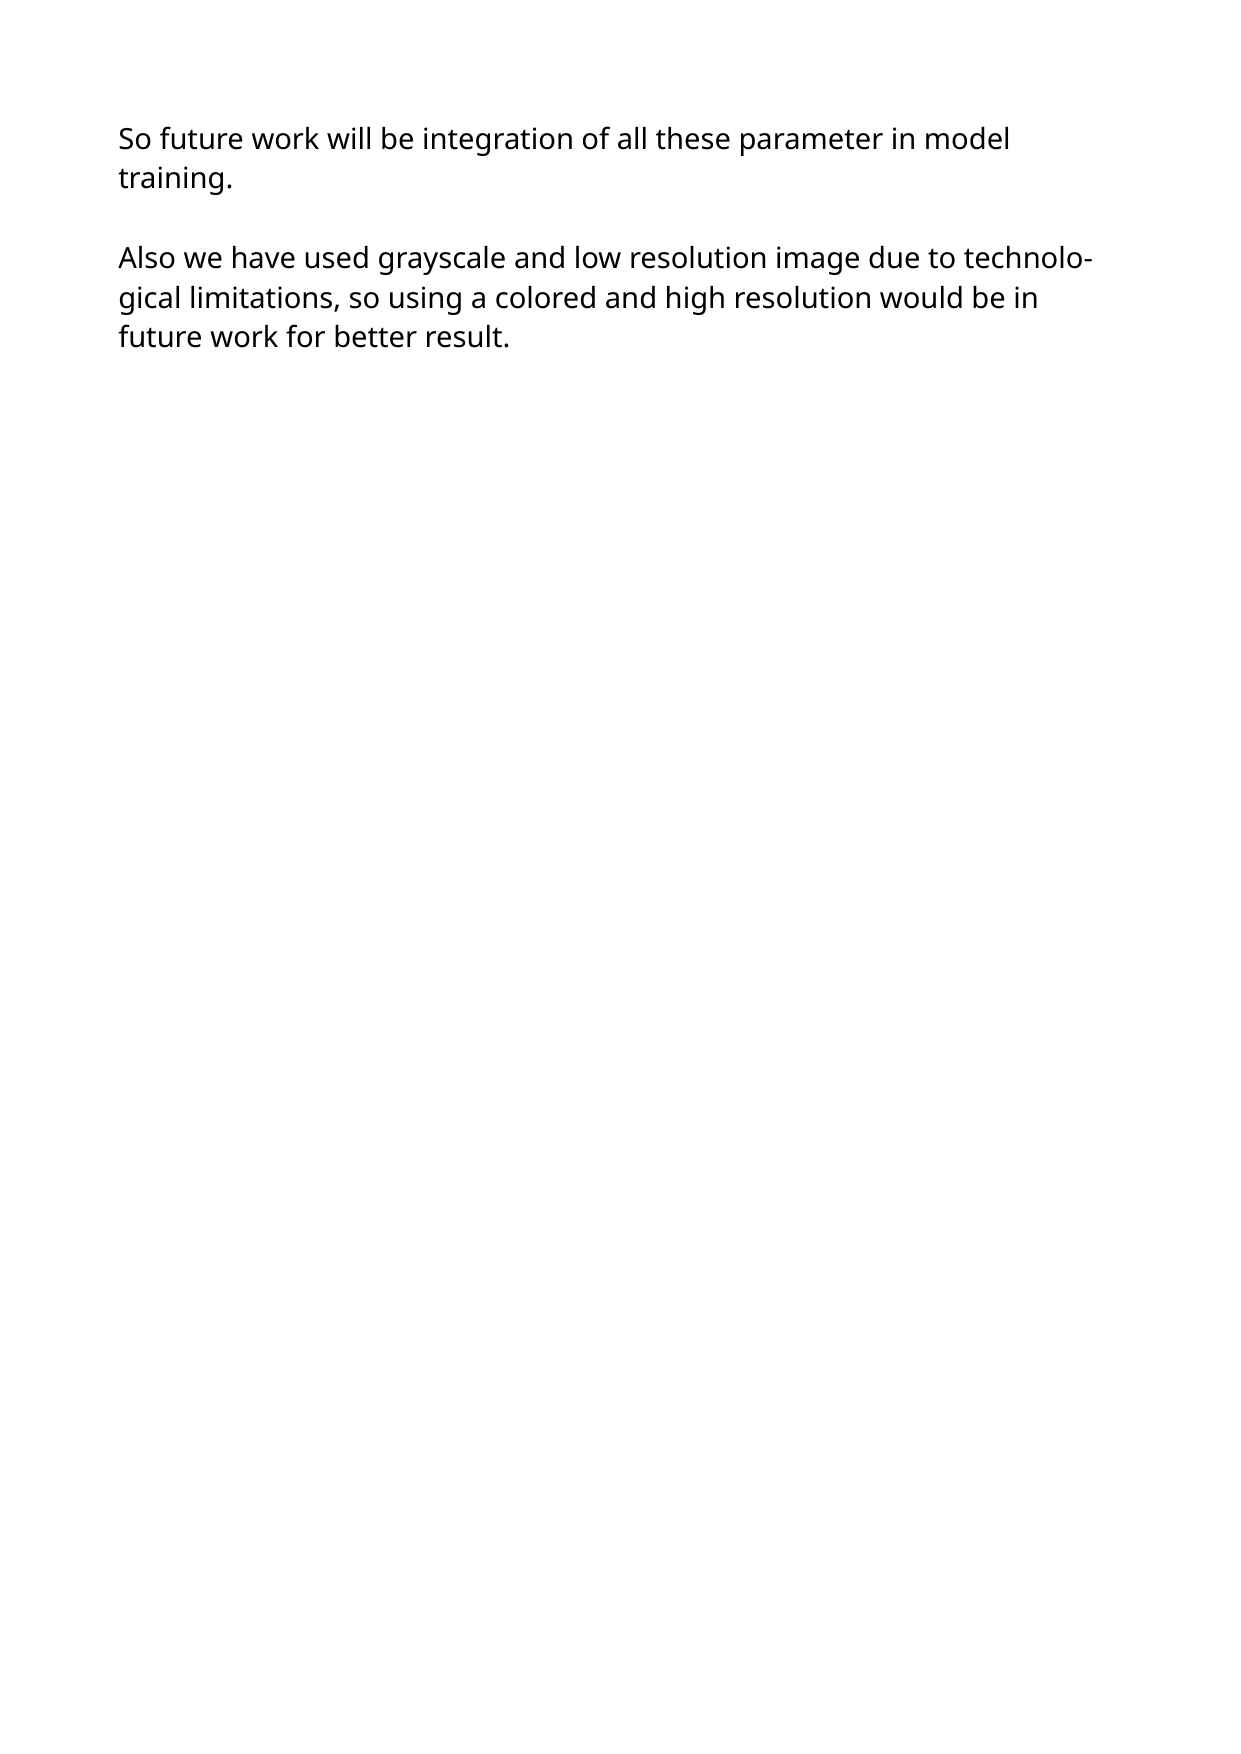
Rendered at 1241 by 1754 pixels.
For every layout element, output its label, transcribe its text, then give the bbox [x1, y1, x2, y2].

text Also we have used grayscale and low resolution image due to technolo-gical limitations, so using a colored and high resolution would be in future work for better result. [118, 237, 1122, 356]
text So future work will be integration of all these parameter in model training. [118, 118, 1122, 197]
